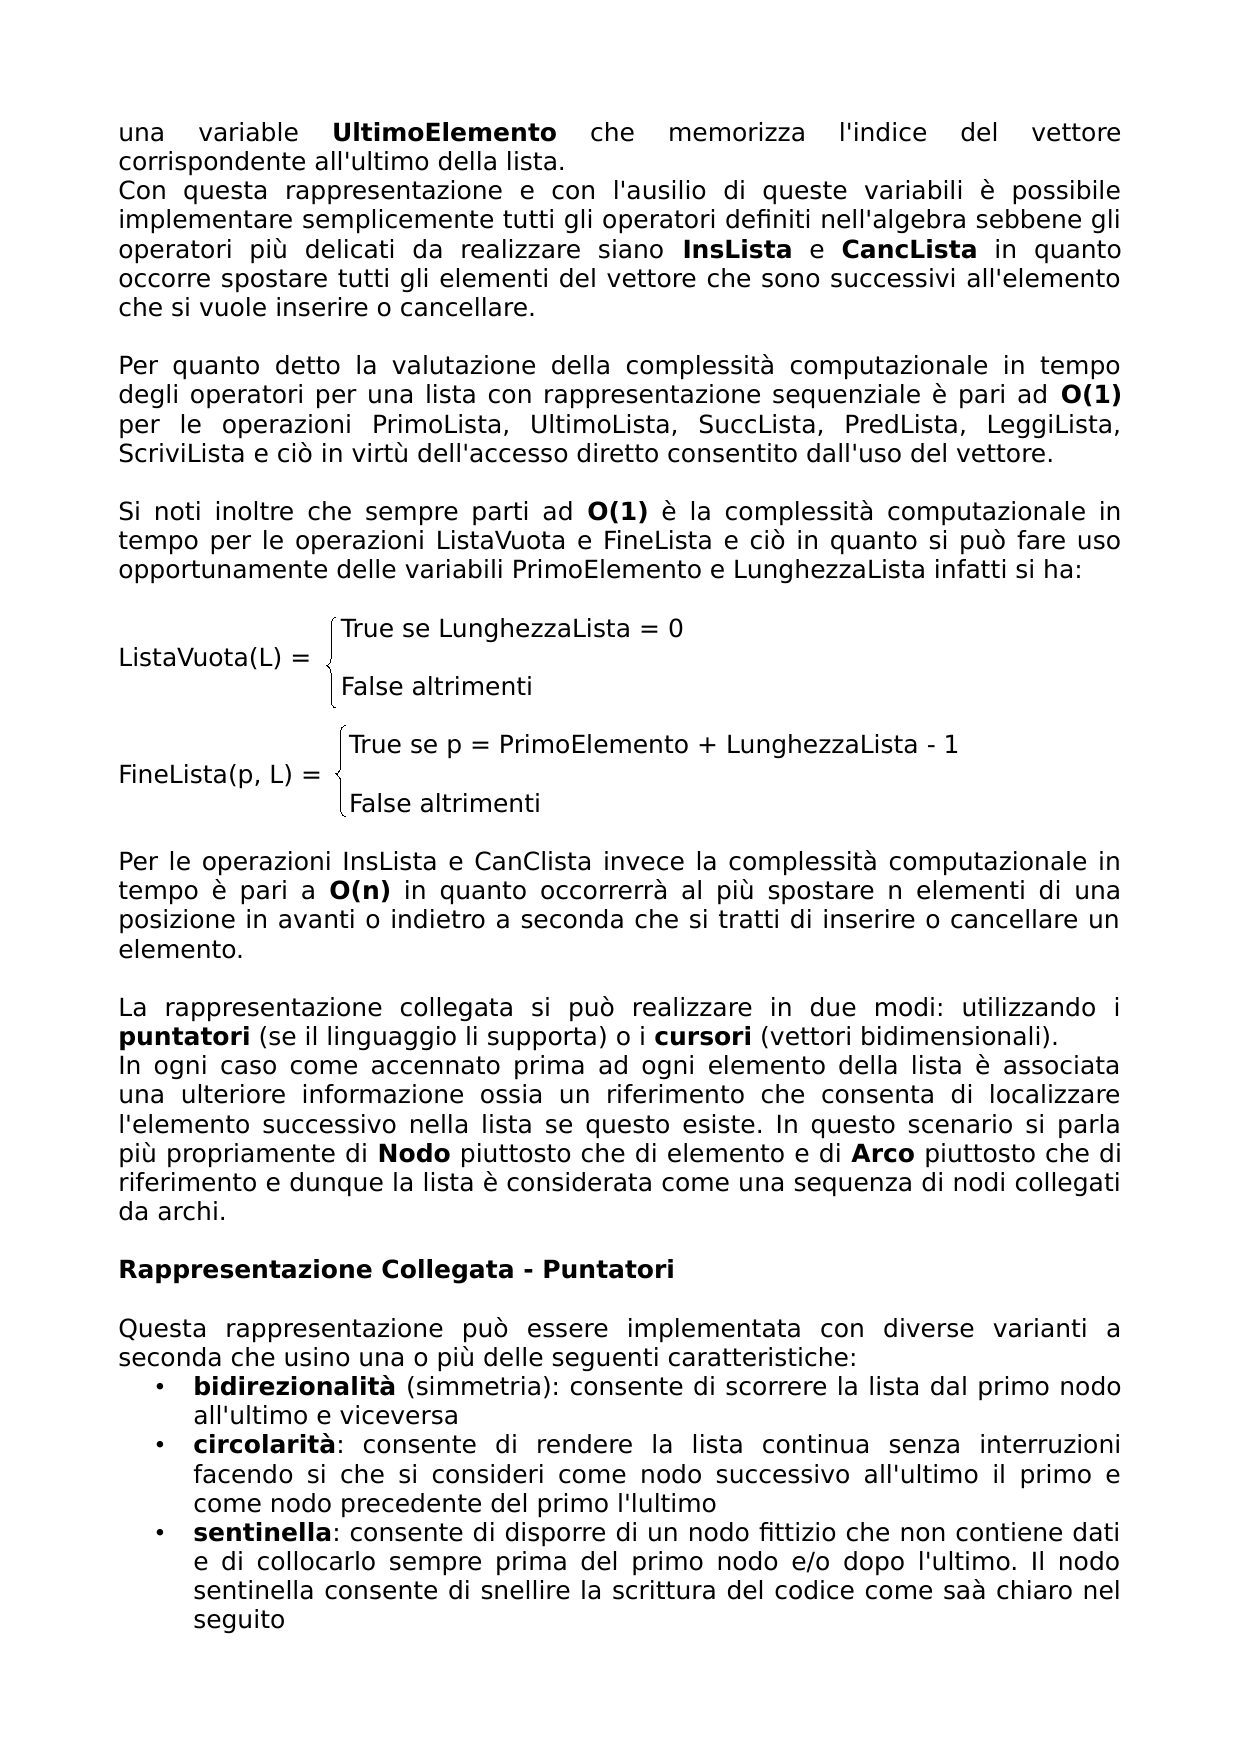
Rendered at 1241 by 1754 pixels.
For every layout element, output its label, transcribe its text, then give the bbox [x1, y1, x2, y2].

text Per quanto detto la valutazione della complessità computazionale in tempo degli operatori per una lista con rappresentazione sequenziale è pari ad O(1) per le operazioni PrimoLista, UltimoLista, SuccLista, PredLista, LeggiLista, ScriviLista e ciò in virtù dell'accesso diretto consentito dall'uso del vettore. [118, 351, 1122, 468]
text True se LunghezzaLista = 0 [118, 614, 1122, 643]
text Questa rappresentazione può essere implementata con diverse varianti a seconda che usino una o più delle seguenti caratteristiche: [118, 1314, 1122, 1372]
text Per le operazioni InsLista e CanClista invece la complessità computazionale in tempo è pari a O(n) in quanto occorrerrà al più spostare n elementi di una posizione in avanti o indietro a seconda che si tratti di inserire o cancellare un elemento. [118, 847, 1122, 964]
list circolarità: consente di rendere la lista continua senza interruzioni facendo si che si consideri come nodo successivo all'ultimo il primo e come nodo precedente del primo l'lultimo [156, 1431, 1122, 1518]
text ListaVuota(L) = [118, 643, 1122, 672]
text FineLista(p, L) = [118, 760, 1122, 789]
list bidirezionalità (simmetria): consente di scorrere la lista dal primo nodo all'ultimo e viceversa [156, 1372, 1122, 1431]
text [118, 731, 340, 760]
text True se p = PrimoElemento + LunghezzaLista - 1 [341, 731, 1122, 760]
text In ogni caso come accennato prima ad ogni elemento della lista è associata una ulteriore informazione ossia un riferimento che consenta di localizzare l'elemento successivo nella lista se questo esiste. In questo scenario si parla più propriamente di Nodo piuttosto che di elemento e di Arco piuttosto che di riferimento e dunque la lista è considerata come una sequenza di nodi collegati da archi. [118, 1051, 1122, 1226]
text Rappresentazione Collegata - Puntatori [118, 1256, 1122, 1285]
text False altrimenti [118, 789, 1122, 818]
text La rappresentazione collegata si può realizzare in due modi: utilizzando i puntatori (se il linguaggio li supporta) o i cursori (vettori bidimensionali). [118, 993, 1122, 1051]
list sentinella: consente di disporre di un nodo fittizio che non contiene dati e di collocarlo sempre prima del primo nodo e/o dopo l'ultimo. Il nodo sentinella consente di snellire la scrittura del codice come saà chiaro nel seguito [156, 1518, 1122, 1635]
text Con questa rappresentazione e con l'ausilio di queste variabili è possibile implementare semplicemente tutti gli operatori definiti nell'algebra sebbene gli operatori più delicati da realizzare siano InsLista e CancLista in quanto occorre spostare tutti gli elementi del vettore che sono successivi all'elemento che si vuole inserire o cancellare. [118, 176, 1122, 322]
text False altrimenti [118, 672, 1122, 701]
text una variable UltimoElemento che memorizza l'indice del vettore corrispondente all'ultimo della lista. [118, 118, 1122, 176]
text Si noti inoltre che sempre parti ad O(1) è la complessità computazionale in tempo per le operazioni ListaVuota e FineLista e ciò in quanto si può fare uso opportunamente delle variabili PrimoElemento e LunghezzaLista infatti si ha: [118, 497, 1122, 585]
